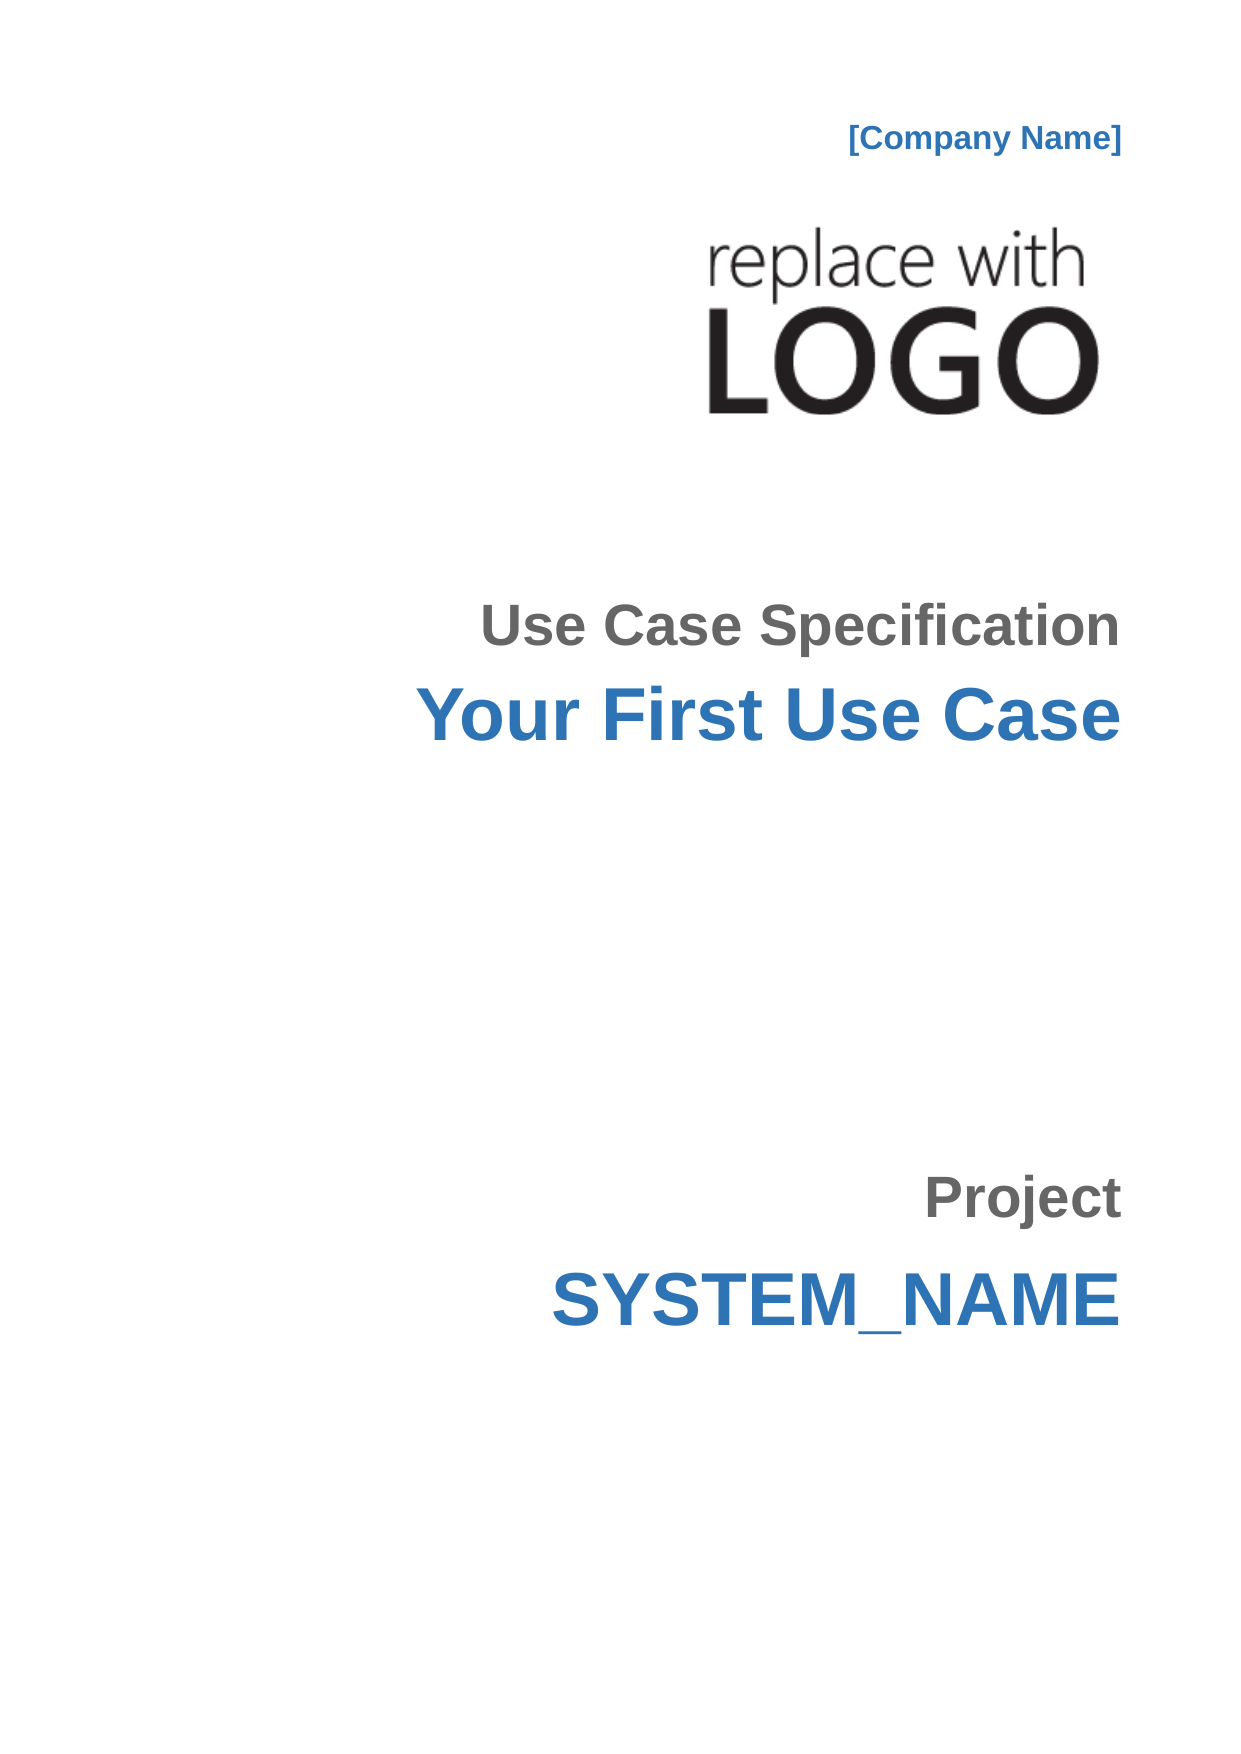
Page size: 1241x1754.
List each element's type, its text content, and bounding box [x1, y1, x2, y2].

text [Company Name] [118, 118, 1122, 157]
title SYSTEM_NAME [118, 1255, 1122, 1341]
picture [687, 206, 1123, 445]
title Use Case Specification [118, 591, 1122, 658]
text Your First Use Case [118, 670, 1122, 757]
title Project [118, 1163, 1122, 1230]
